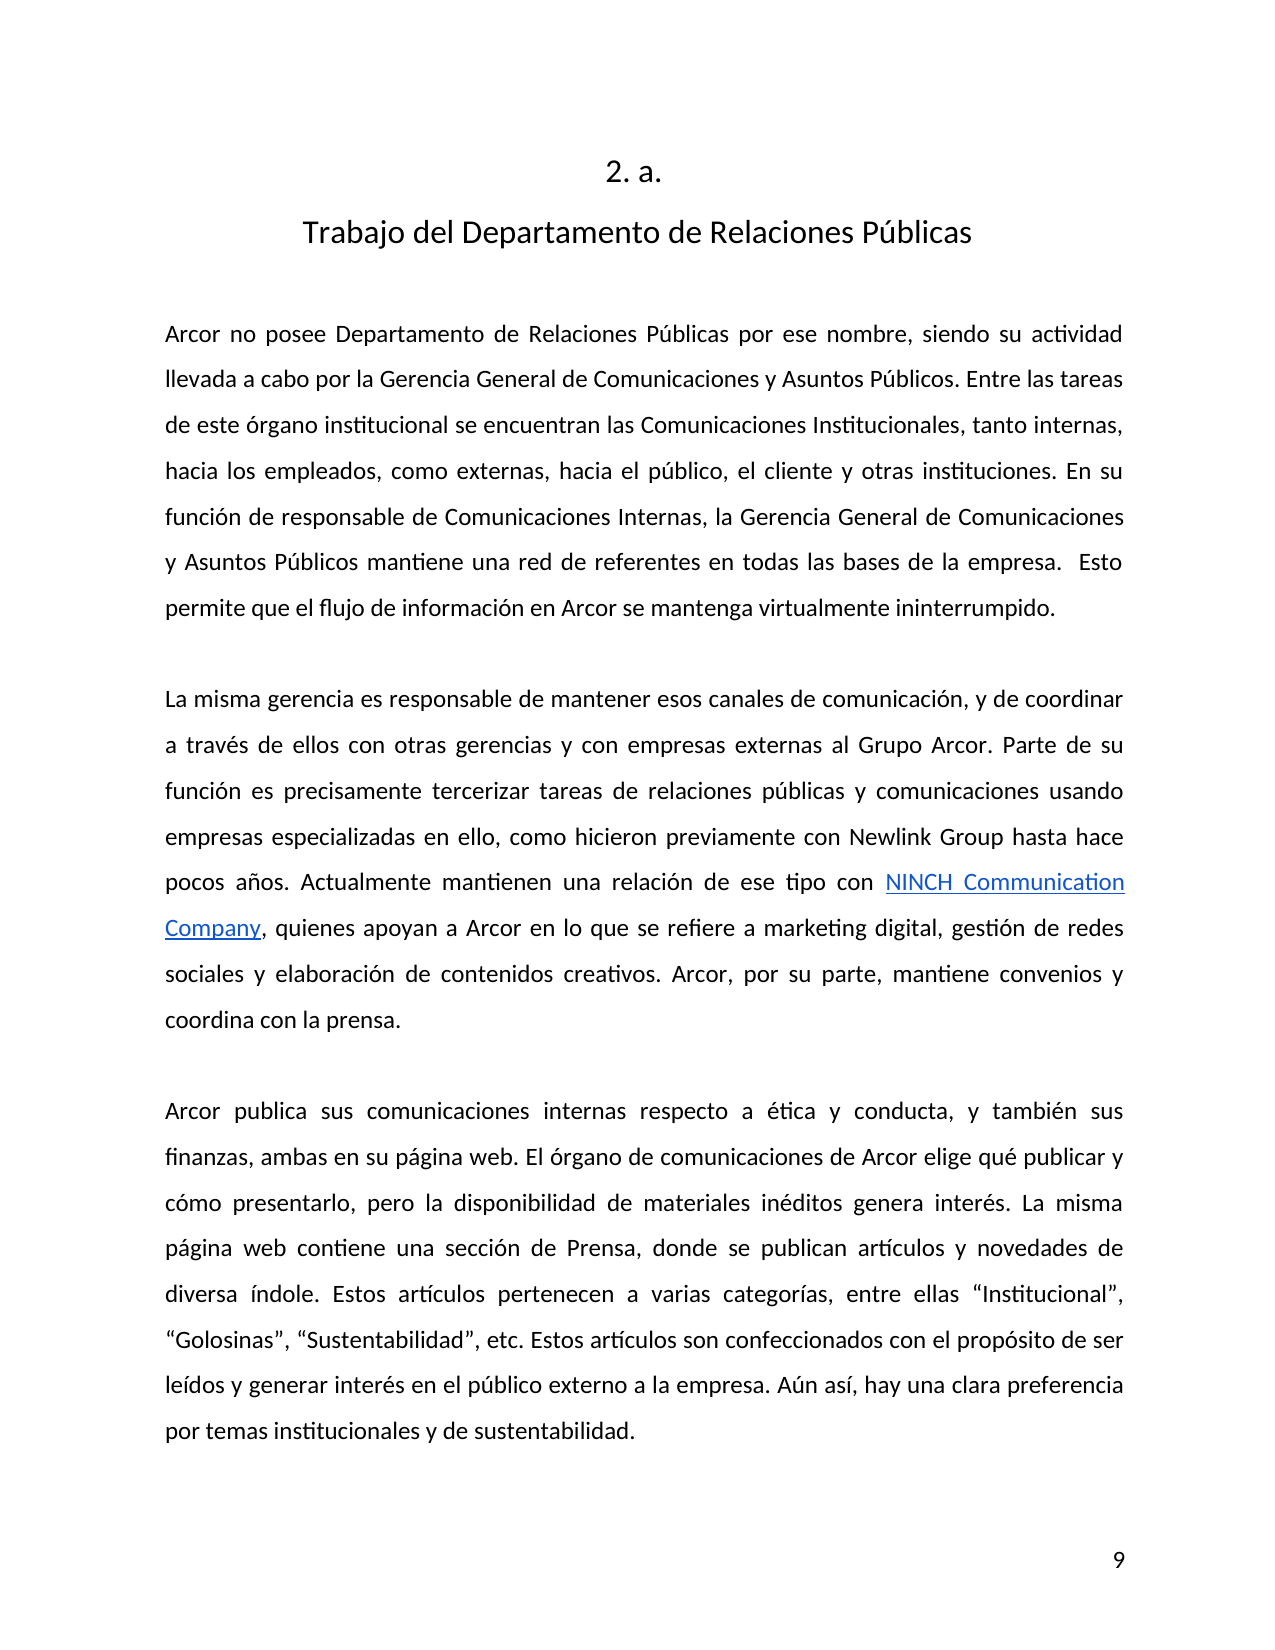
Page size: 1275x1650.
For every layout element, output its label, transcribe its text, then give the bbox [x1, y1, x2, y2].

subtitle 2. a. Trabajo del Departamento de Relaciones Públicas [150, 150, 1125, 252]
text Arcor no posee Departamento de Relaciones Públicas por ese nombre, siendo su actividad llevada a cabo por la Gerencia General de Comunicaciones y Asuntos Públicos. Entre las tareas de este órgano institucional se encuentran las Comunicaciones Institucionales, tanto internas, hacia los empleados, como externas, hacia el público, el cliente y otras instituciones. En su función de responsable de Comunicaciones Internas, la Gerencia General de Comunicaciones y Asuntos Públicos mantiene una red de referentes en todas las bases de la empresa. Esto permite que el flujo de información en Arcor se mantenga virtualmente ininterrumpido. [165, 318, 1125, 623]
text Arcor publica sus comunicaciones internas respecto a ética y conducta, y también sus finanzas, ambas en su página web. El órgano de comunicaciones de Arcor elige qué publicar y cómo presentarlo, pero la disponibilidad de materiales inéditos genera interés. La misma página web contiene una sección de Prensa, donde se publican artículos y novedades de diversa índole. Estos artículos pertenecen a varias categorías, entre ellas “Institucional”, “Golosinas”, “Sustentabilidad”, etc. Estos artículos son confeccionados con el propósito de ser leídos y generar interés en el público externo a la empresa. Aún así, hay una clara preferencia por temas institucionales y de sustentabilidad. [165, 1095, 1125, 1446]
text La misma gerencia es responsable de mantener esos canales de comunicación, y de coordinar a través de ellos con otras gerencias y con empresas externas al Grupo Arcor. Parte de su función es precisamente tercerizar tareas de relaciones públicas y comunicaciones usando empresas especializadas en ello, como hicieron previamente con Newlink Group hasta hace pocos años. Actualmente mantienen una relación de ese tipo con NINCH Communication Company, quienes apoyan a Arcor en lo que se refiere a marketing digital, gestión de redes sociales y elaboración de contenidos creativos. Arcor, por su parte, mantiene convenios y coordina con la prensa. [165, 684, 1125, 1034]
